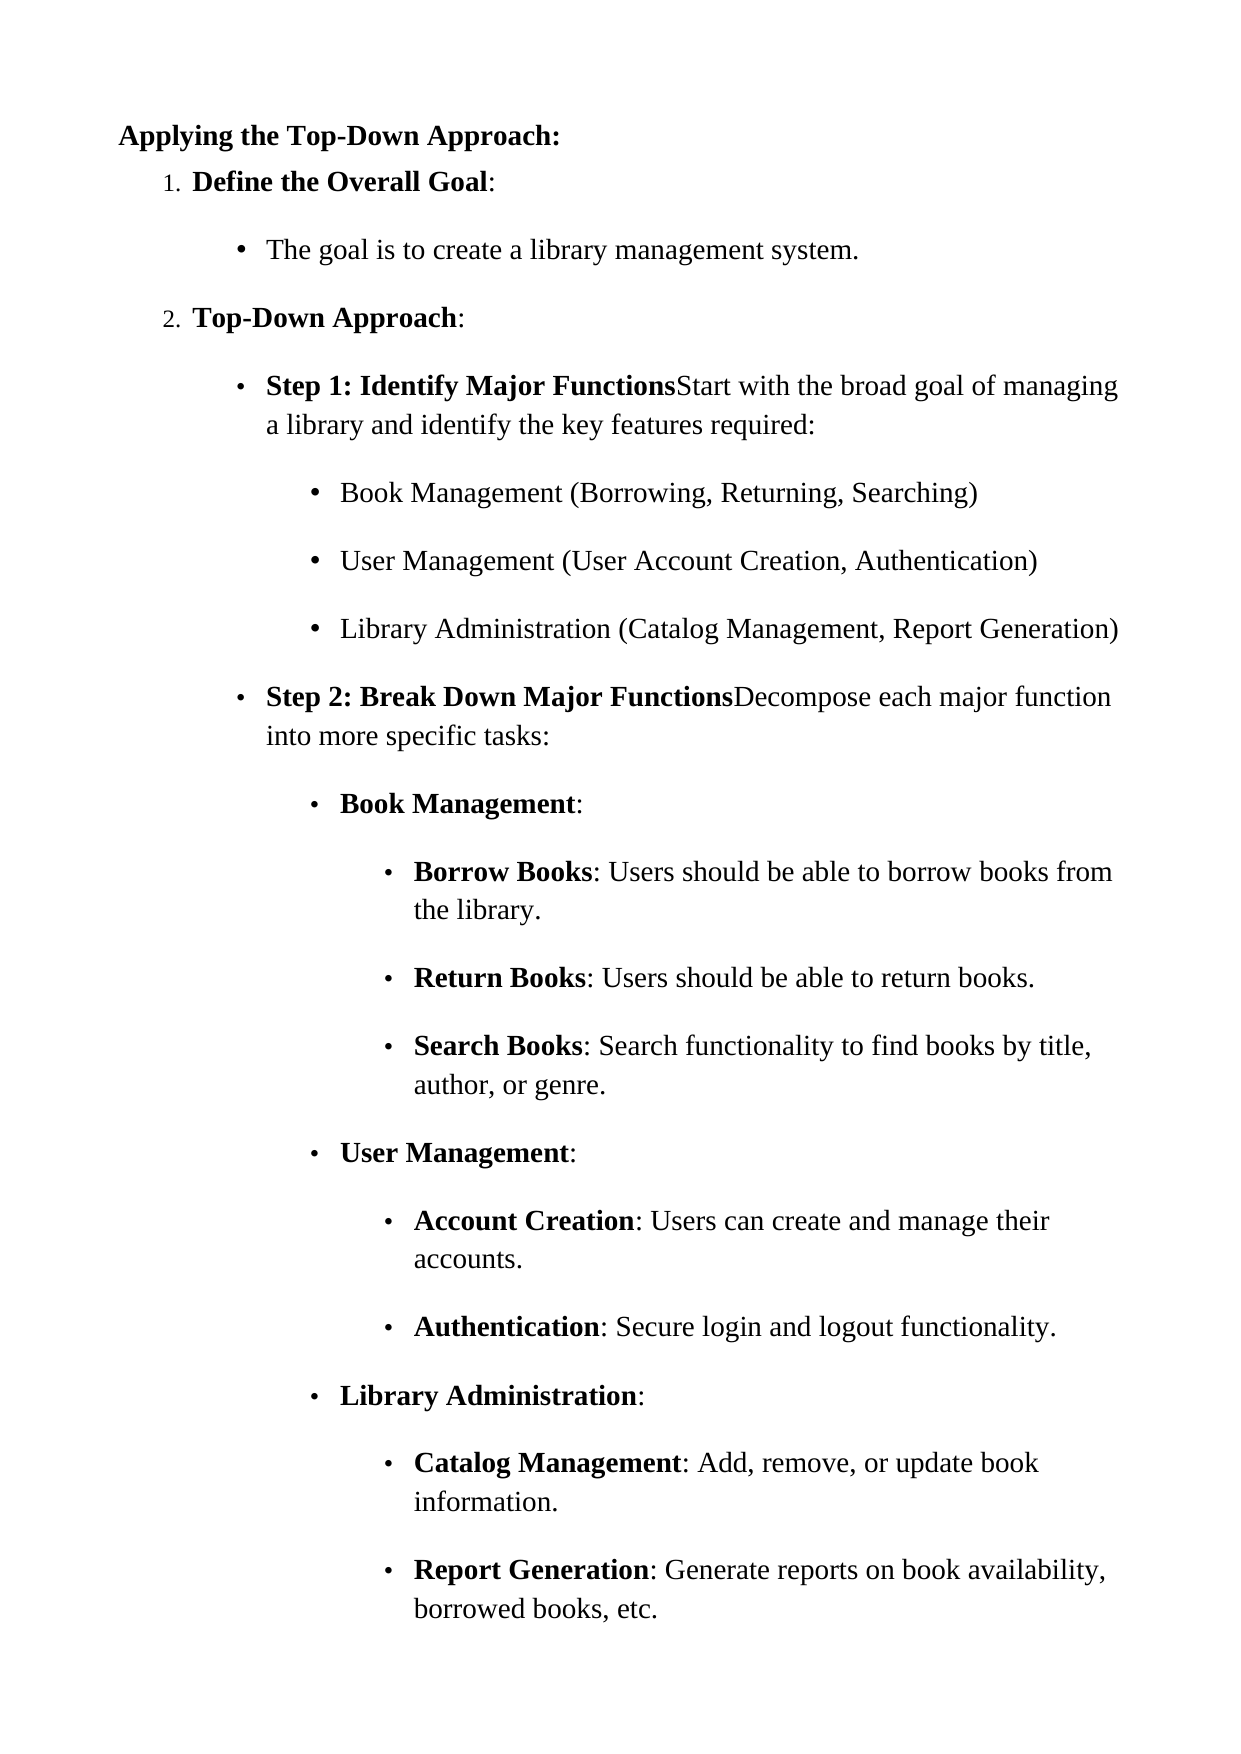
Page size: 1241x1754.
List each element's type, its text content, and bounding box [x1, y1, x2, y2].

list Account Creation: Users can create and manage their accounts. [384, 1203, 1122, 1275]
list Step 1: Identify Major FunctionsStart with the broad goal of managing a library and identify the key features required: [236, 368, 1122, 440]
list Authentication: Secure login and logout functionality. [384, 1309, 1122, 1343]
list Library Administration: [310, 1378, 1122, 1411]
list User Management: [310, 1135, 1122, 1168]
list User Management (User Account Creation, Authentication) [310, 543, 1122, 577]
list Search Books: Search functionality to find books by title, author, or genre. [384, 1028, 1122, 1101]
list Library Administration (Catalog Management, Report Generation) [310, 611, 1122, 645]
list Catalog Management: Add, remove, or update book information. [384, 1446, 1122, 1518]
list The goal is to create a library management system. [236, 232, 1122, 266]
list Top-Down Approach: [162, 300, 1122, 334]
list Define the Overall Goal: [162, 164, 1122, 198]
list Book Management (Borrowing, Returning, Searching) [310, 475, 1122, 508]
list Borrow Books: Users should be able to borrow books from the library. [384, 854, 1122, 926]
list Report Generation: Generate reports on book availability, borrowed books, etc. [384, 1552, 1122, 1624]
list Return Books: Users should be able to return books. [384, 960, 1122, 994]
list Book Management: [310, 786, 1122, 819]
list Step 2: Break Down Major FunctionsDecompose each major function into more specific tasks: [236, 679, 1122, 751]
subtitle Applying the Top-Down Approach: [118, 118, 1122, 152]
